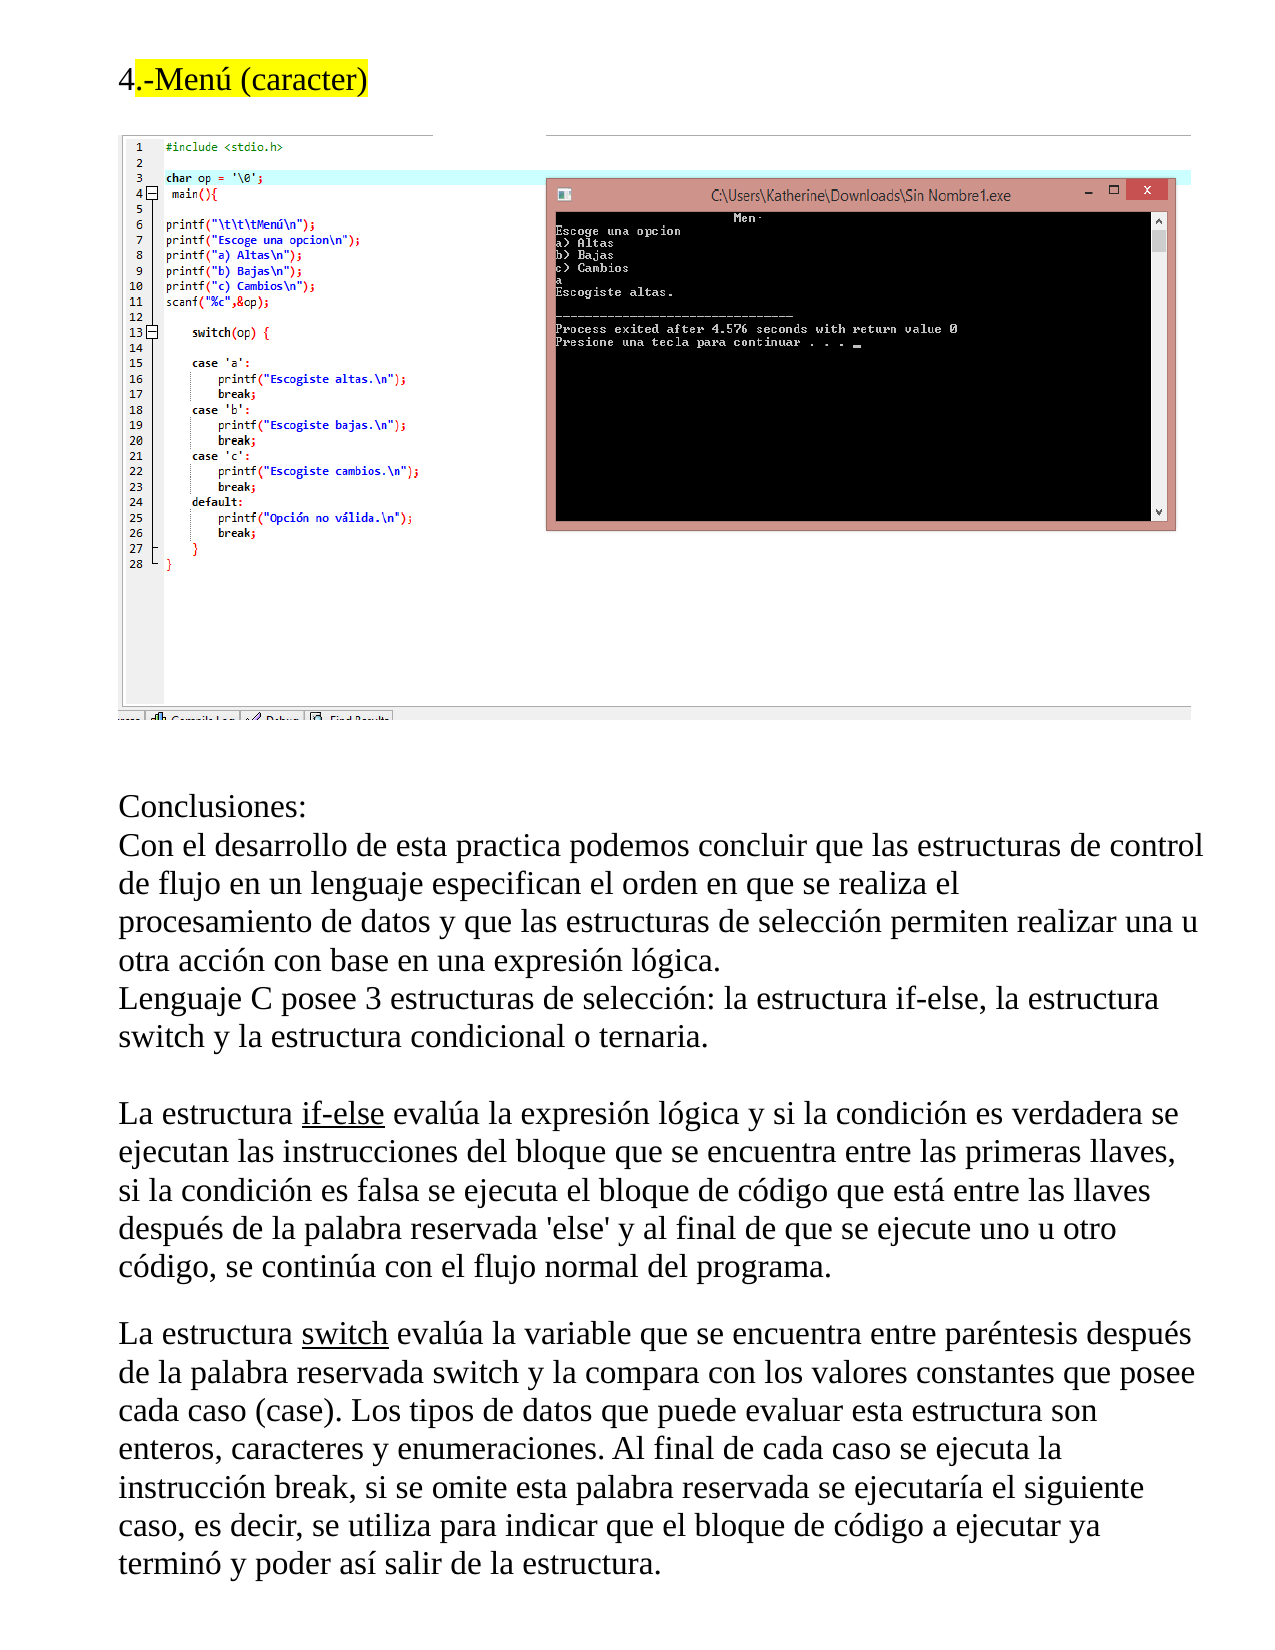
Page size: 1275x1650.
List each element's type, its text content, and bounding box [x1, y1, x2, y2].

text La estructura switch evalúa la variable que se encuentra entre paréntesis después de la palabra reservada switch y la compara con los valores constantes que posee cada caso (case). Los tipos de datos que puede evaluar esta estructura son enteros, caracteres y enumeraciones. Al final de cada caso se ejecuta la instrucción break, si se omite esta palabra reservada se ejecutaría el siguiente caso, es decir, se utiliza para indicar que el bloque de código a ejecutar ya terminó y poder así salir de la estructura. [118, 1313, 1205, 1611]
text La estructura if-else evalúa la expresión lógica y si la condición es verdadera se ejecutan las instrucciones del bloque que se encuentra entre las primeras llaves, si la condición es falsa se ejecuta el bloque de código que está entre las llaves después de la palabra reservada 'else' y al final de que se ejecute uno u otro código, se continúa con el flujo normal del programa. [118, 1093, 1205, 1313]
text 4.-Menú (caracter) [118, 59, 1205, 97]
text Conclusiones: [118, 786, 1205, 825]
text Con el desarrollo de esta practica podemos concluir que las estructuras de control de flujo en un lenguaje especifican el orden en que se realiza el [118, 825, 1205, 901]
text procesamiento de datos y que las estructuras de selección permiten realizar una u otra acción con base en una expresión lógica. [118, 901, 1205, 978]
text Lenguaje C posee 3 estructuras de selección: la estructura if-else, la estructura switch y la estructura condicional o ternaria. [118, 978, 1205, 1055]
